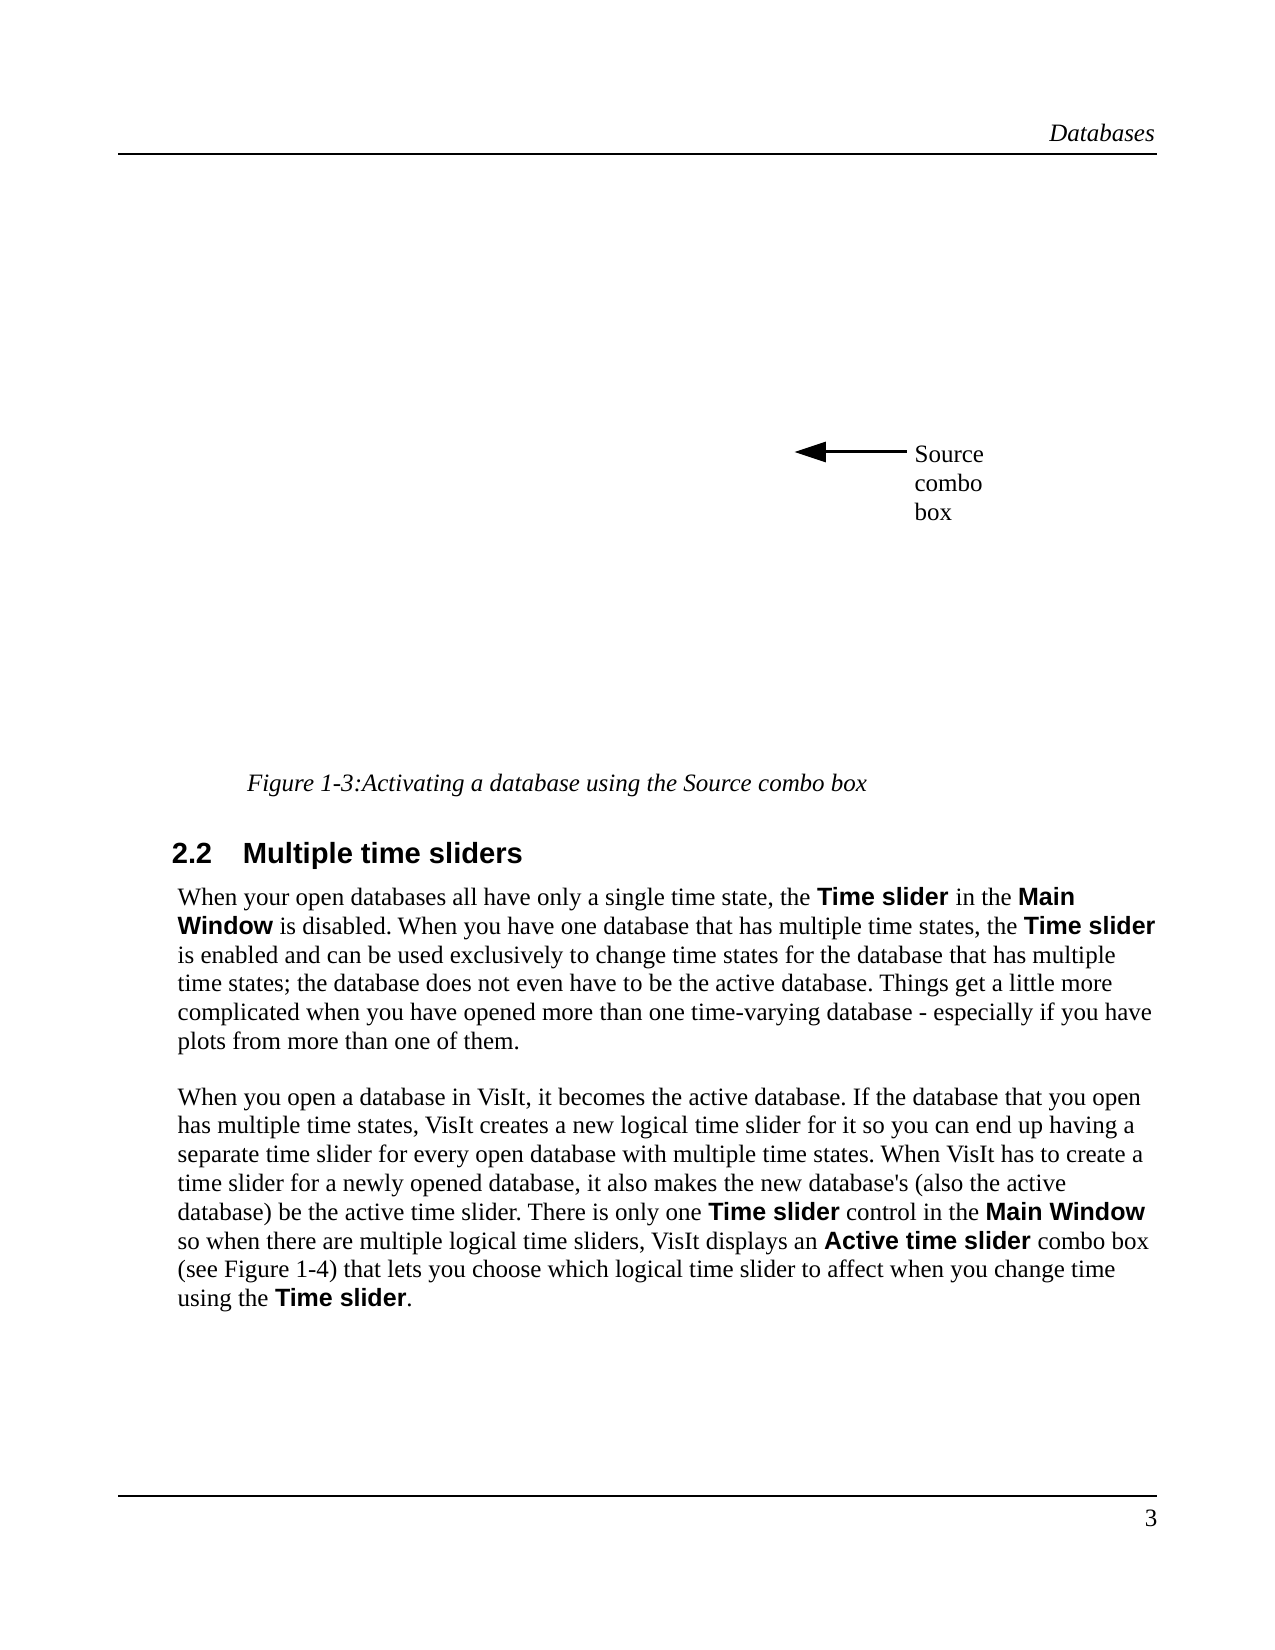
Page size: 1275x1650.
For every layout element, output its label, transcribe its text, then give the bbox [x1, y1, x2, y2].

text When you open a database in VisIt, it becomes the active database. If the database that you open has multiple time states, VisIt creates a new logical time slider for it so you can end up having a separate time slider for every open database with multiple time states. When VisIt has to create a time slider for a newly opened database, it also makes the new database's (also the active database) be the active time slider. There is only one Time slider control in the Main Window so when there are multiple logical time sliders, VisIt displays an Active time slider combo box (see Figure 1-4) that lets you choose which logical time slider to affect when you change time using the Time slider. [177, 1082, 1157, 1312]
text Figure 1-3:Activating a database using the Source combo box [247, 248, 1028, 797]
subtitle Multiple time sliders [163, 185, 1157, 869]
text When your open databases all have only a single time state, the Time slider in the Main Window is disabled. When you have one database that has multiple time states, the Time slider is enabled and can be used exclusively to change time states for the database that has multiple time states; the database does not even have to be the active database. Things get a little more complicated when you have opened more than one time-varying database - especially if you have plots from more than one of them. [177, 882, 1157, 1055]
